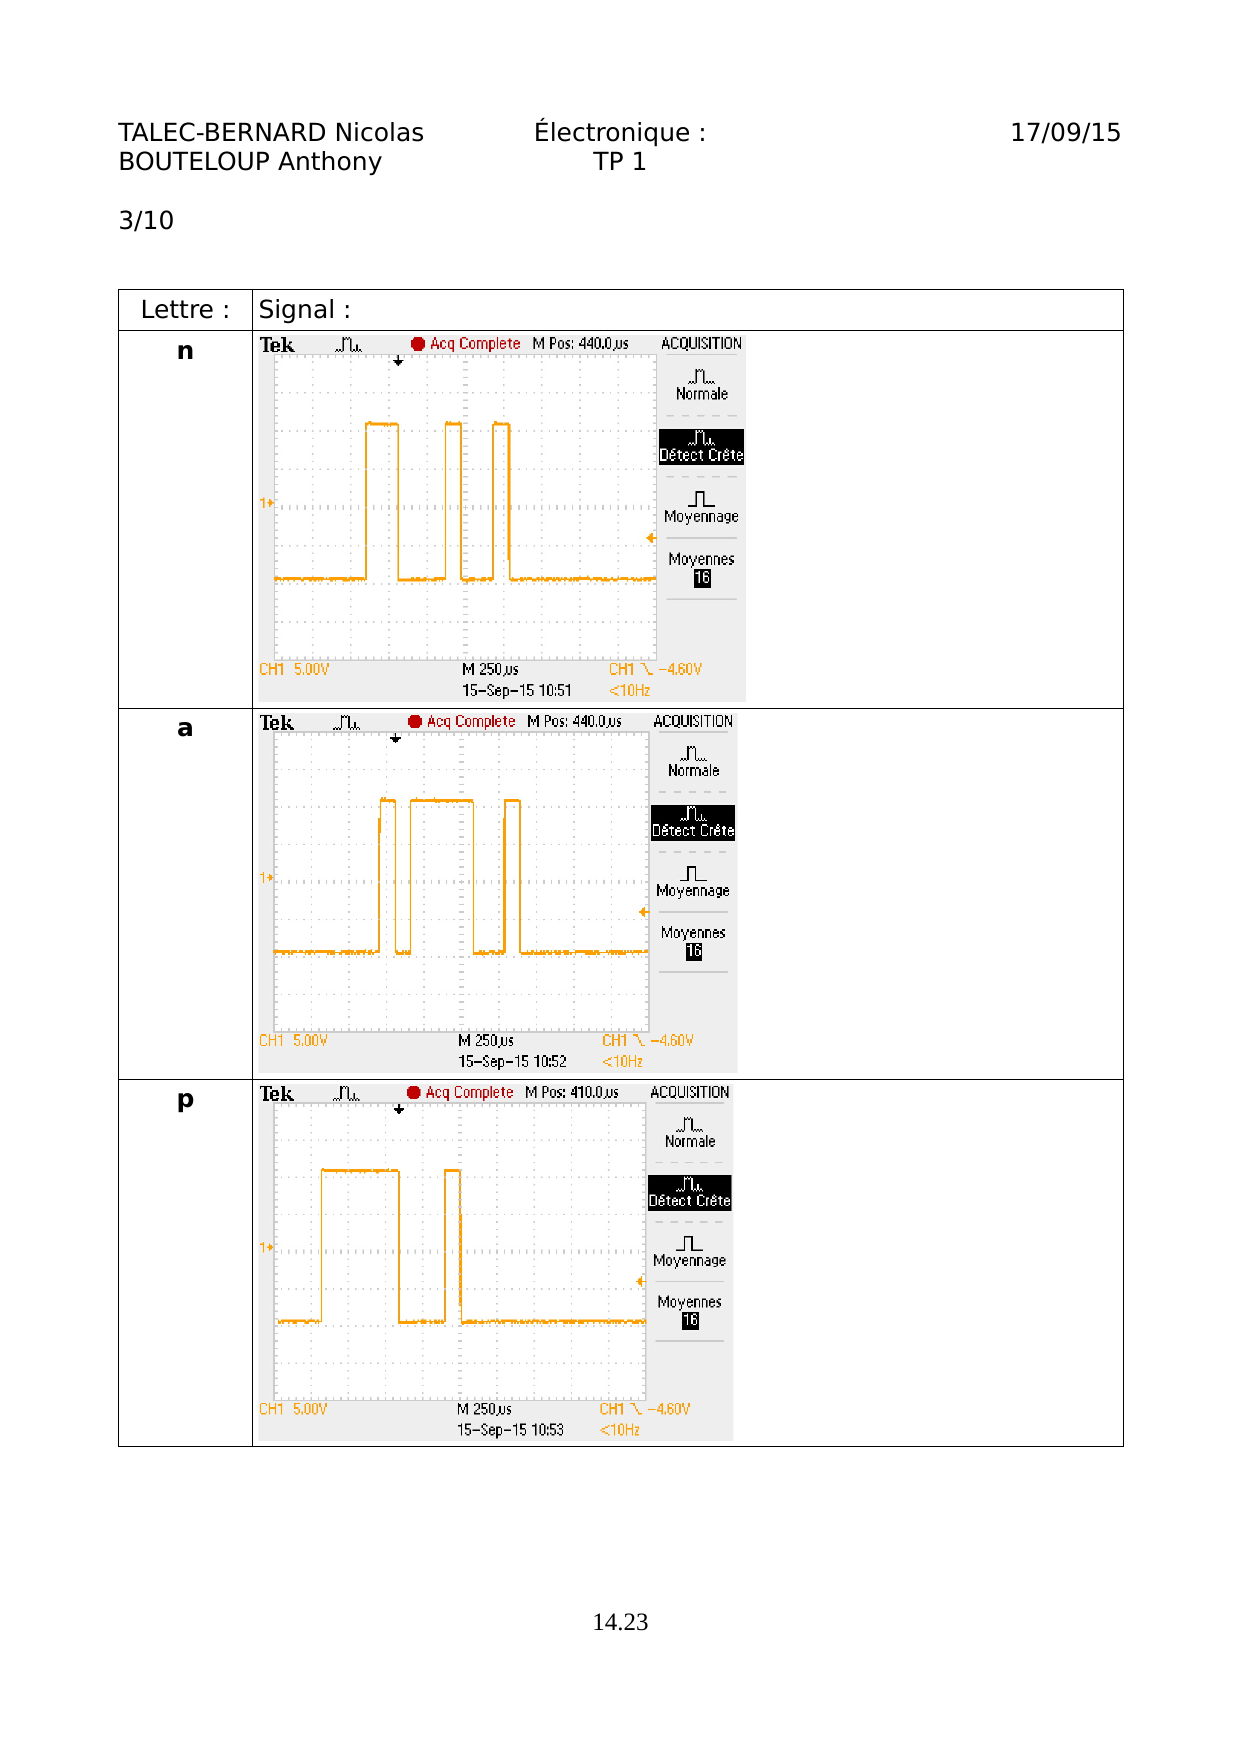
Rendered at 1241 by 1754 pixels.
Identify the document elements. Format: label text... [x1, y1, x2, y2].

table_header Signal : [253, 290, 1123, 330]
table_cell [253, 331, 1123, 707]
text 3/10 [118, 206, 1122, 235]
table_cell n [119, 331, 252, 707]
picture [258, 713, 738, 1073]
table_header Lettre : [119, 290, 252, 330]
table_cell [253, 709, 1123, 1078]
table_cell [253, 1080, 1123, 1446]
table_cell a [119, 709, 252, 1078]
picture [258, 1084, 734, 1441]
table_cell p [119, 1080, 252, 1446]
picture [258, 335, 747, 702]
